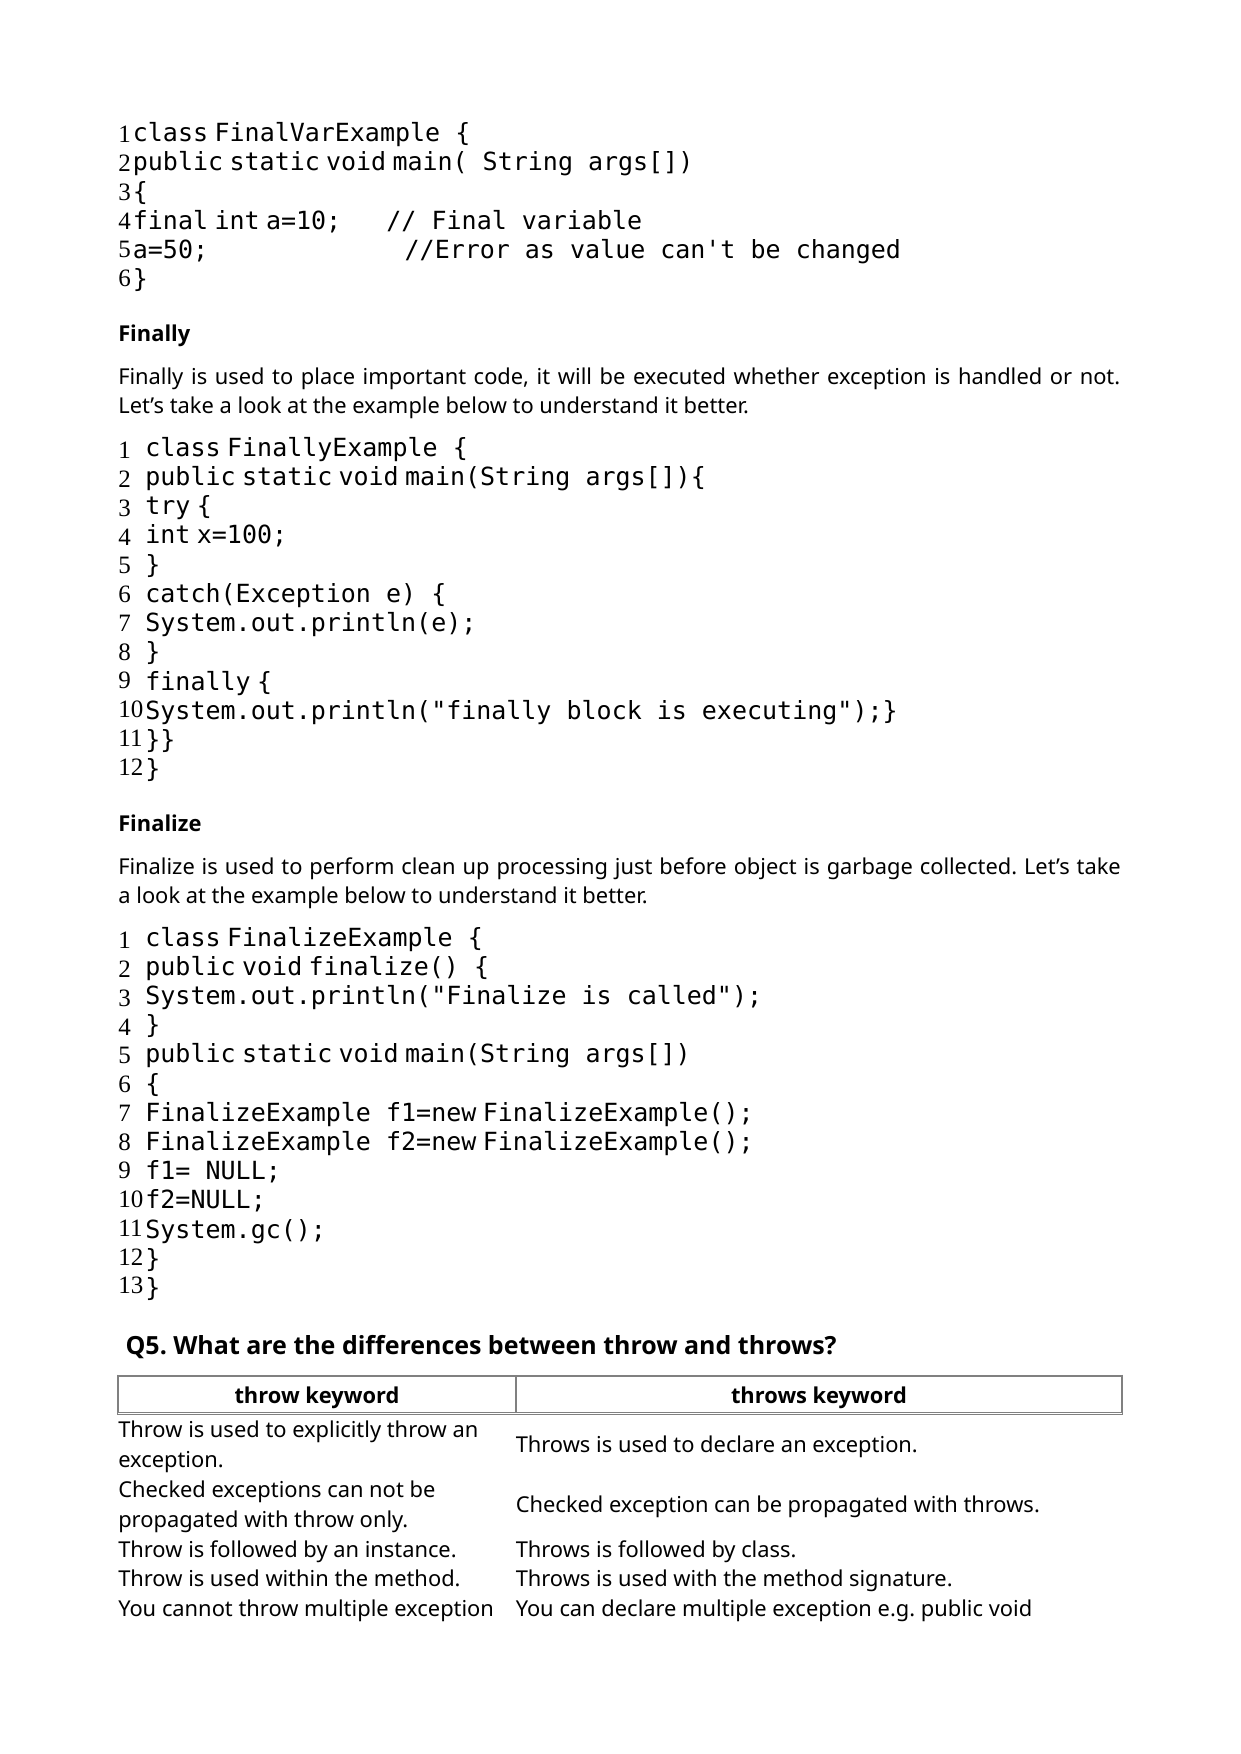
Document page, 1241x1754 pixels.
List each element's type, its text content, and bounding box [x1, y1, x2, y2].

table_header throw keyword [119, 1377, 515, 1412]
table_cell Checked exception can be propagated with throws. [516, 1474, 1122, 1534]
subtitle Finalize [118, 808, 1122, 838]
table_cell You cannot throw multiple exception [118, 1593, 516, 1623]
table_header 1 2 3 4 5 6 [118, 118, 133, 293]
table_header class FinalizeExample { public void finalize() { System.out.println("Finalize is called"); } public static void main(String args[]) { FinalizeExample f1=new FinalizeExample(); FinalizeExample f2=new FinalizeExample(); f1= NULL; f2=NULL; System.gc(); } } [145, 923, 769, 1302]
table_header class FinalVarExample { public static void main( String args[]) { final int a=10; // Final variable a=50; //Error as value can't be changed } [133, 118, 918, 293]
subtitle Q5. What are the differences between throw and throws? [118, 1327, 1122, 1362]
table_cell Checked exceptions can not be propagated with throw only. [118, 1474, 516, 1534]
subtitle Finally [118, 318, 1122, 348]
table_cell You can declare multiple exception e.g. public void [516, 1593, 1122, 1623]
table_cell Throws is used with the method signature. [516, 1564, 1122, 1593]
table_cell Throw is used within the method. [118, 1564, 516, 1593]
table_header 1 2 3 4 5 6 7 8 9 10 11 12 [118, 433, 145, 783]
table_header throws keyword [517, 1377, 1121, 1412]
table_header class FinallyExample { public static void main(String args[]){ try { int x=100; } catch(Exception e) { System.out.println(e); } finally { System.out.println("finally block is executing");} }} } [145, 433, 905, 783]
text Finally is used to place important code, it will be executed whether exception is handled or not. Let’s take a look at the example below to understand it better. [118, 361, 1122, 420]
table_cell Throws is used to declare an exception. [516, 1415, 1122, 1474]
text Finalize is used to perform clean up processing just before object is garbage collected. Let’s take a look at the example below to understand it better. [118, 851, 1122, 910]
table_header 1 2 3 4 5 6 7 8 9 10 11 12 13 [118, 923, 145, 1302]
table_cell Throws is followed by class. [516, 1534, 1122, 1563]
table_cell Throw is followed by an instance. [118, 1534, 516, 1563]
table_cell Throw is used to explicitly throw an exception. [118, 1415, 516, 1474]
